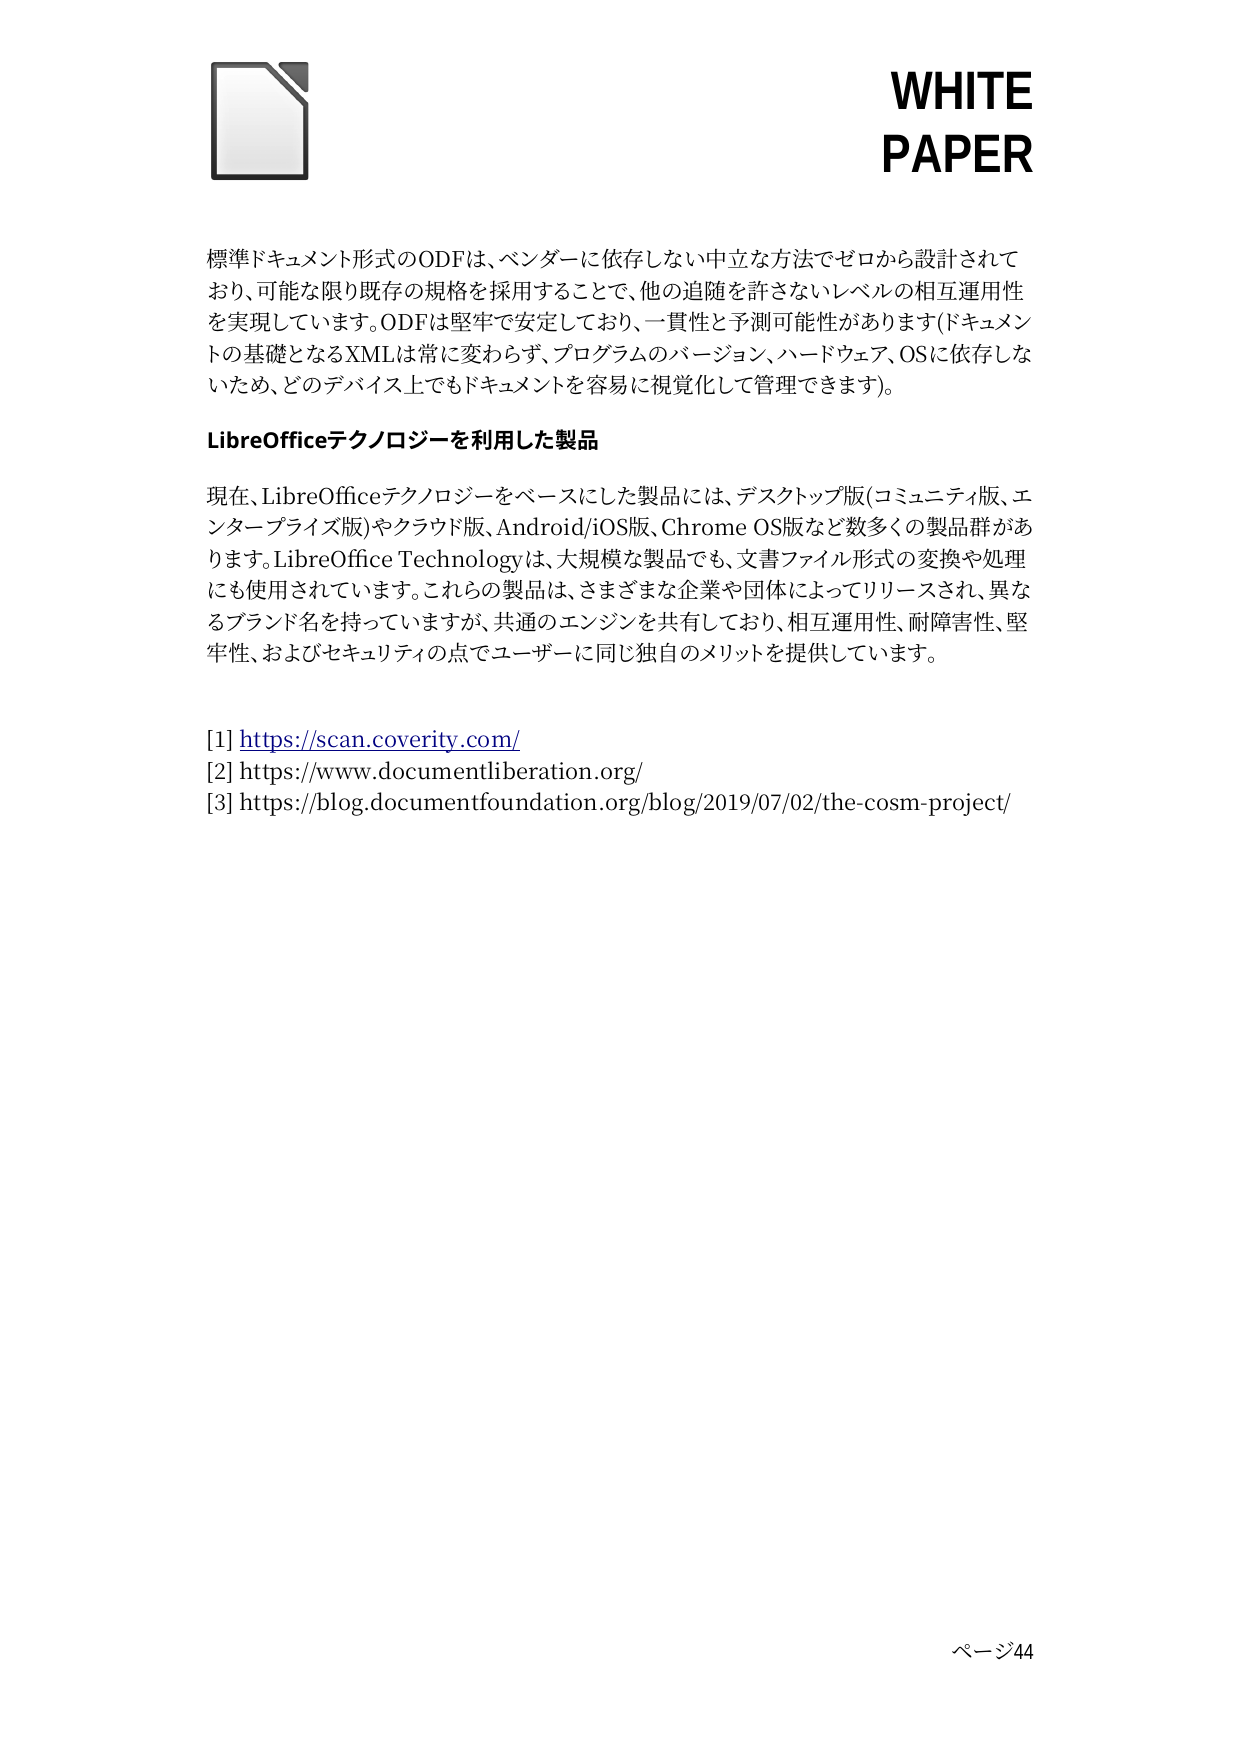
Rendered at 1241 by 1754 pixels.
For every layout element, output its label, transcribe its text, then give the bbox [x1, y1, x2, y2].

text 現在、LibreOfficeテクノロジーをベースにした製品には、デスクトップ版(コミュニティ版、エンタープライズ版)やクラウド版、Android/iOS版、Chrome OS版など数多くの製品群があります。LibreOffice Technologyは、大規模な製品でも、文書ファイル形式の変換や処理にも使用されています。これらの製品は、さまざまな企業や団体によってリリースされ、異なるブランド名を持っていますが、共通のエンジンを共有しており、相互運用性、耐障害性、堅牢性、およびセキュリティの点でユーザーに同じ独自のメリットを提供しています。 [207, 479, 1033, 668]
text 標準ドキュメント形式のODFは、ベンダーに依存しない中立な方法でゼロから設計されており、可能な限り既存の規格を採用することで、他の追随を許さないレベルの相互運用性を実現しています。ODFは堅牢で安定しており、一貫性と予測可能性があります(ドキュメントの基礎となるXMLは常に変わらず、プログラムのバージョン、ハードウェア、OSに依存しないため、どのデバイス上でもドキュメントを容易に視覚化して管理できます)。 [207, 242, 1033, 400]
picture [211, 61, 309, 181]
text [2] https://www.documentliberation.org/ [207, 754, 1033, 786]
text [1] https://scan.coverity.com/ [207, 723, 1033, 754]
text [3] https://blog.documentfoundation.org/blog/2019/07/02/the-cosm-project/ [207, 786, 1033, 880]
subtitle LibreOfficeテクノロジーを利用した製品 [207, 423, 1033, 455]
